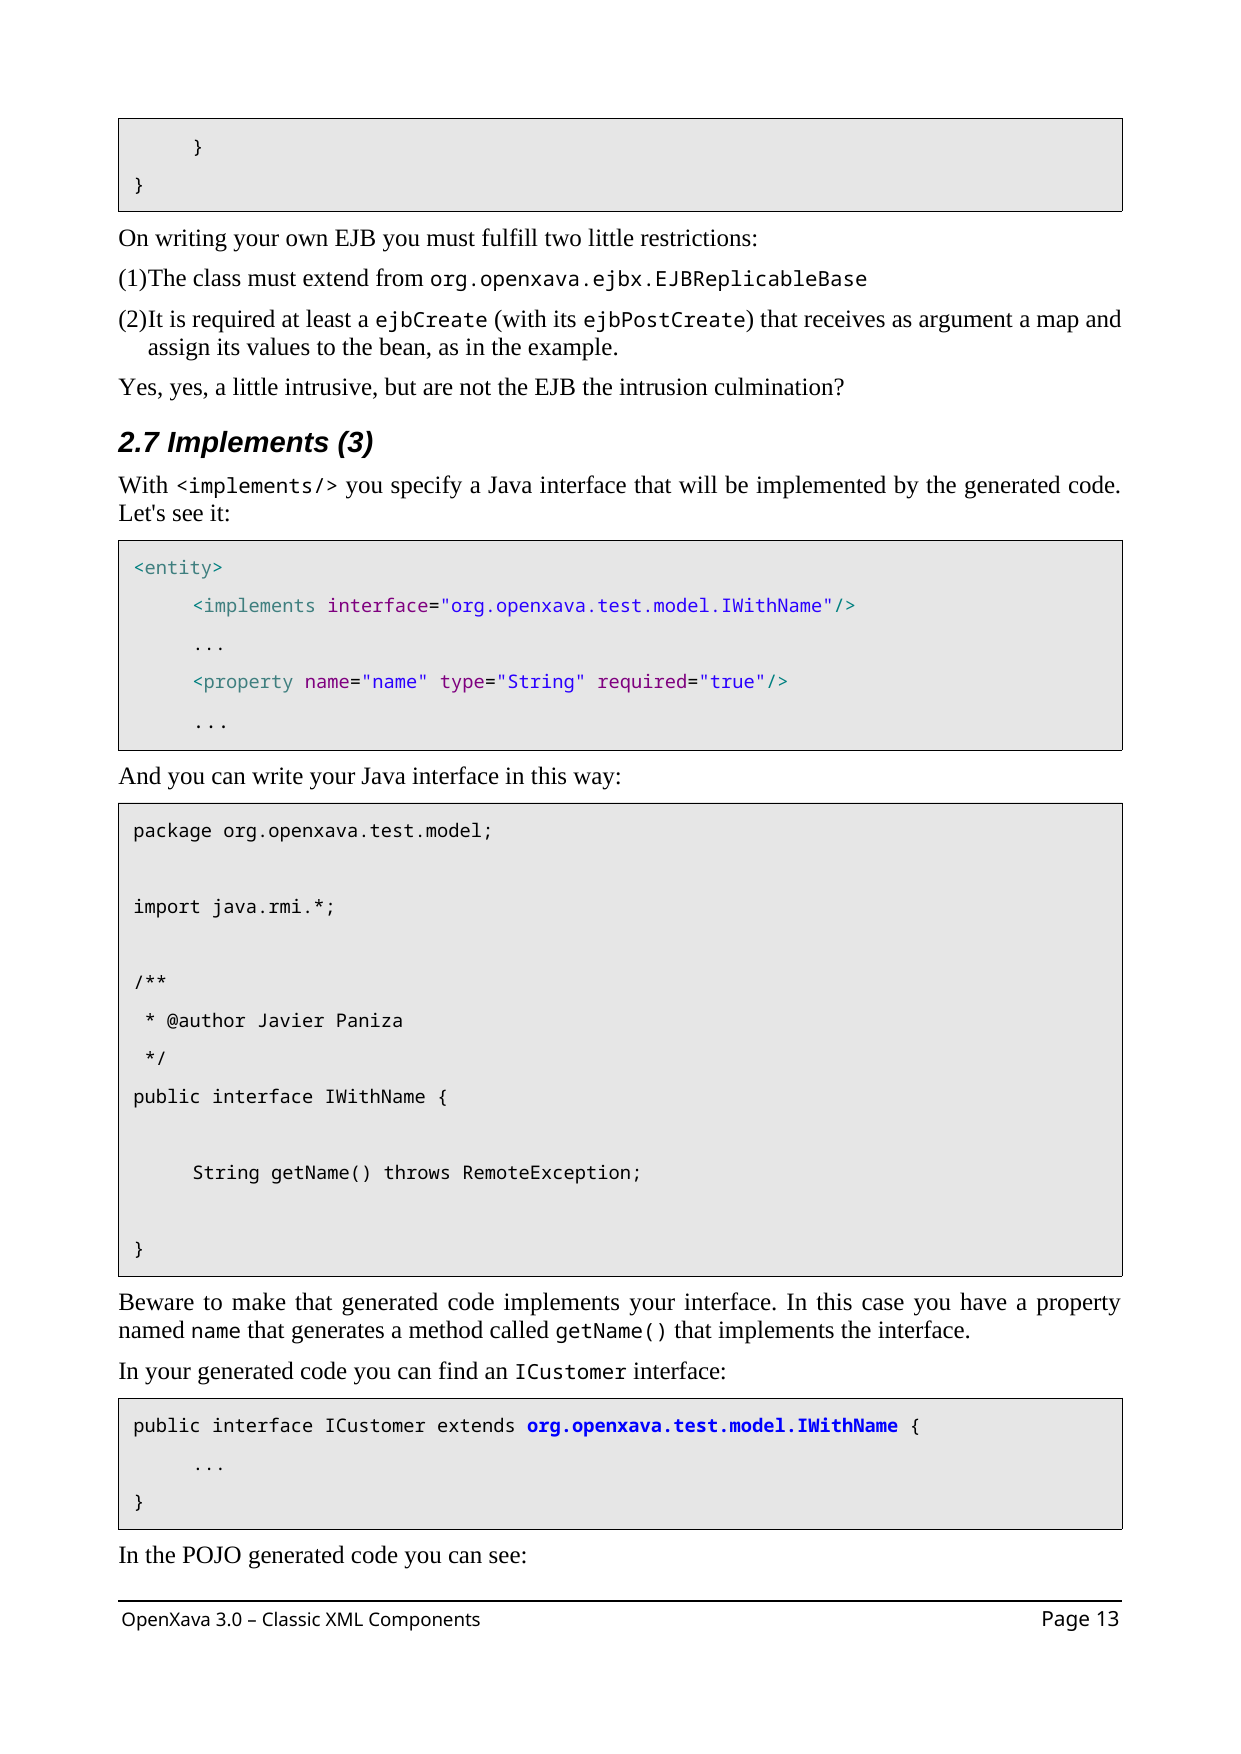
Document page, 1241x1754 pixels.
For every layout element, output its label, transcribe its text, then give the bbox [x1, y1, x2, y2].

text public interface IWithName { [119, 1069, 1122, 1107]
list It is required at least a ejbCreate (with its ejbPostCreate) that receives as argument a map and assign its values to the bean, as in the example. [118, 305, 1122, 361]
text <entity> [119, 541, 1122, 578]
text Yes, yes, a little intrusive, but are not the EJB the intrusion culmination? [118, 373, 1122, 401]
list The class must extend from org.openxava.ejbx.EJBReplicableBase [118, 264, 1122, 292]
text <property name="name" type="String" required="true"/> [119, 654, 1122, 692]
text Beware to make that generated code implements your interface. In this case you have a property named name that generates a method called getName() that implements the interface. [118, 1288, 1122, 1344]
text } [119, 119, 1122, 156]
text import java.rmi.*; [119, 878, 1122, 917]
text <implements interface="org.openxava.test.model.IWithName"/> [119, 578, 1122, 616]
text ... [119, 616, 1122, 654]
text public interface ICustomer extends org.openxava.test.model.IWithName { [119, 1399, 1122, 1436]
text } [119, 1221, 1122, 1276]
subtitle Implements (3) [118, 426, 1122, 459]
text String getName() throws RemoteException; [119, 1145, 1122, 1183]
text ... [119, 1436, 1122, 1474]
text package org.openxava.test.model; [119, 804, 1122, 841]
text } [119, 1474, 1122, 1529]
text */ [119, 1031, 1122, 1069]
text ... [119, 692, 1122, 750]
text * @author Javier Paniza [119, 993, 1122, 1031]
text In your generated code you can find an ICustomer interface: [118, 1357, 1122, 1385]
text With <implements/> you specify a Java interface that will be implemented by the generated code. Let's see it: [118, 471, 1122, 527]
text /** [119, 954, 1122, 993]
text } [119, 156, 1122, 211]
text And you can write your Java interface in this way: [118, 762, 1122, 790]
text In the POJO generated code you can see: [118, 1542, 1122, 1569]
text On writing your own EJB you must fulfill two little restrictions: [118, 224, 1122, 252]
